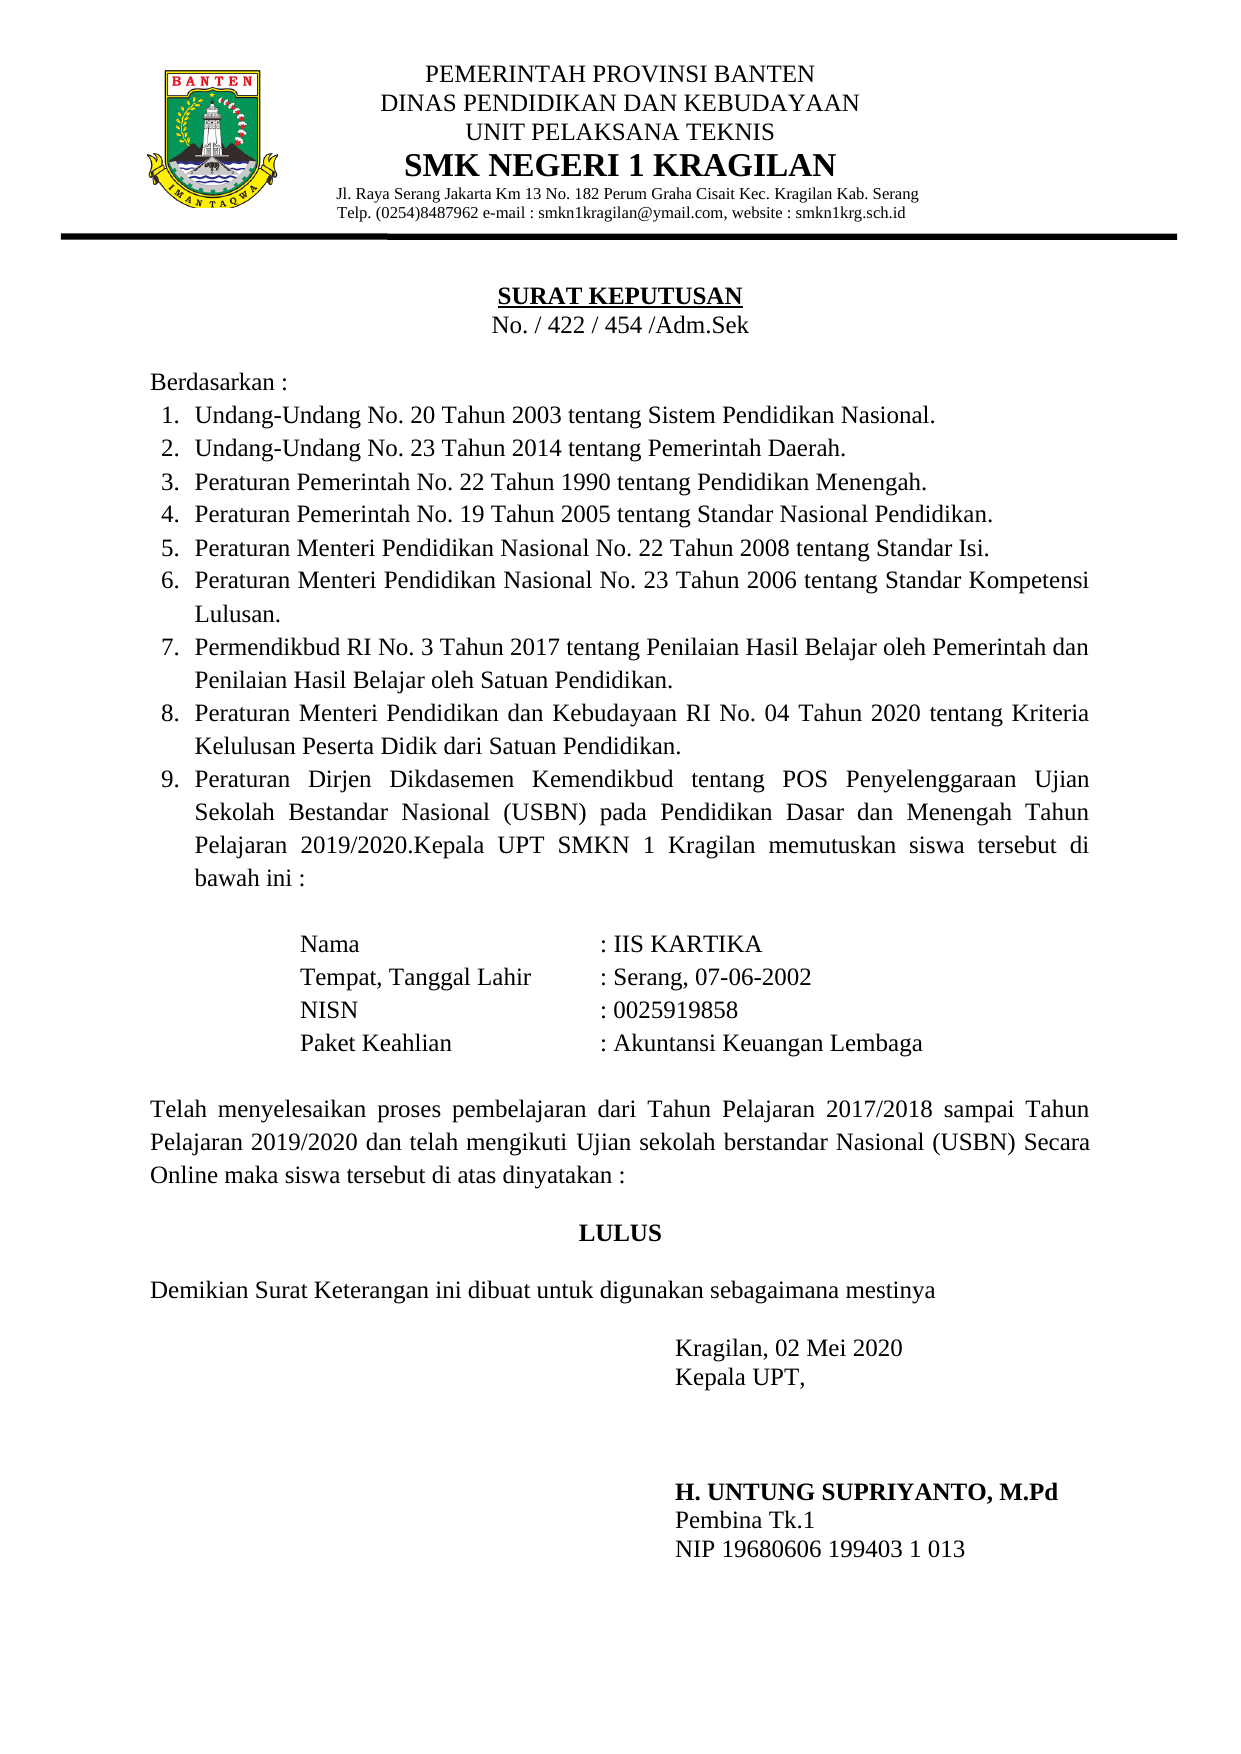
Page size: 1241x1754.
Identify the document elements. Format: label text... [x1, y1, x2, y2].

list Peraturan Pemerintah No. 22 Tahun 1990 tentang Pendidikan Menengah. [179, 467, 1090, 495]
list Peraturan Pemerintah No. 19 Tahun 2005 tentang Standar Nasional Pendidikan. [179, 499, 1090, 528]
text Paket Keahlian : Akuntansi Keuangan Lembaga [150, 1028, 1090, 1057]
list Peraturan Menteri Pendidikan Nasional No. 22 Tahun 2008 tentang Standar Isi. [179, 533, 1090, 561]
text No. / 422 / 454 /Adm.Sek [150, 310, 1090, 339]
text NIP 19680606 199403 1 013 [150, 1534, 1090, 1563]
text NISN : 0025919858 [150, 995, 1090, 1024]
text Tempat, Tanggal Lahir : Serang, 07-06-2002 [150, 962, 1090, 991]
picture [146, 70, 279, 208]
text Demikian Surat Keterangan ini dibuat untuk digunakan sebagaimana mestinya [150, 1276, 1090, 1304]
text SURAT KEPUTUSAN [150, 281, 1090, 310]
text Telah menyelesaikan proses pembelajaran dari Tahun Pelajaran 2017/2018 sampai Tahun Pelajaran 2019/2020 dan telah mengikuti Ujian sekolah berstandar Nasional (USBN) Secara Online maka siswa tersebut di atas dinyatakan : [150, 1094, 1090, 1189]
list Undang-Undang No. 20 Tahun 2003 tentang Sistem Pendidikan Nasional. [179, 401, 1090, 429]
text H. UNTUNG SUPRIYANTO, M.Pd [150, 1477, 1090, 1506]
list Undang-Undang No. 23 Tahun 2014 tentang Pemerintah Daerah. [179, 433, 1090, 462]
text Pembina Tk.1 [150, 1506, 1090, 1534]
list Peraturan Dirjen Dikdasemen Kemendikbud tentang POS Penyelenggaraan Ujian Sekolah Bestandar Nasional (USBN) pada Pendidikan Dasar dan Menengah Tahun Pelajaran 2019/2020.Kepala UPT SMKN 1 Kragilan memutuskan siswa tersebut di bawah ini : [179, 764, 1090, 892]
text LULUS [150, 1218, 1090, 1247]
text Berdasarkan : [150, 367, 1090, 396]
list Permendikbud RI No. 3 Tahun 2017 tentang Penilaian Hasil Belajar oleh Pemerintah dan Penilaian Hasil Belajar oleh Satuan Pendidikan. [179, 632, 1090, 693]
text Nama : IIS KARTIKA [150, 929, 1090, 958]
text Kragilan, 02 Mei 2020 [150, 1333, 1090, 1362]
list Peraturan Menteri Pendidikan Nasional No. 23 Tahun 2006 tentang Standar Kompetensi Lulusan. [179, 566, 1090, 627]
list Peraturan Menteri Pendidikan dan Kebudayaan RI No. 04 Tahun 2020 tentang Kriteria Kelulusan Peserta Didik dari Satuan Pendidikan. [179, 698, 1090, 759]
text Kepala UPT, [150, 1362, 1090, 1391]
